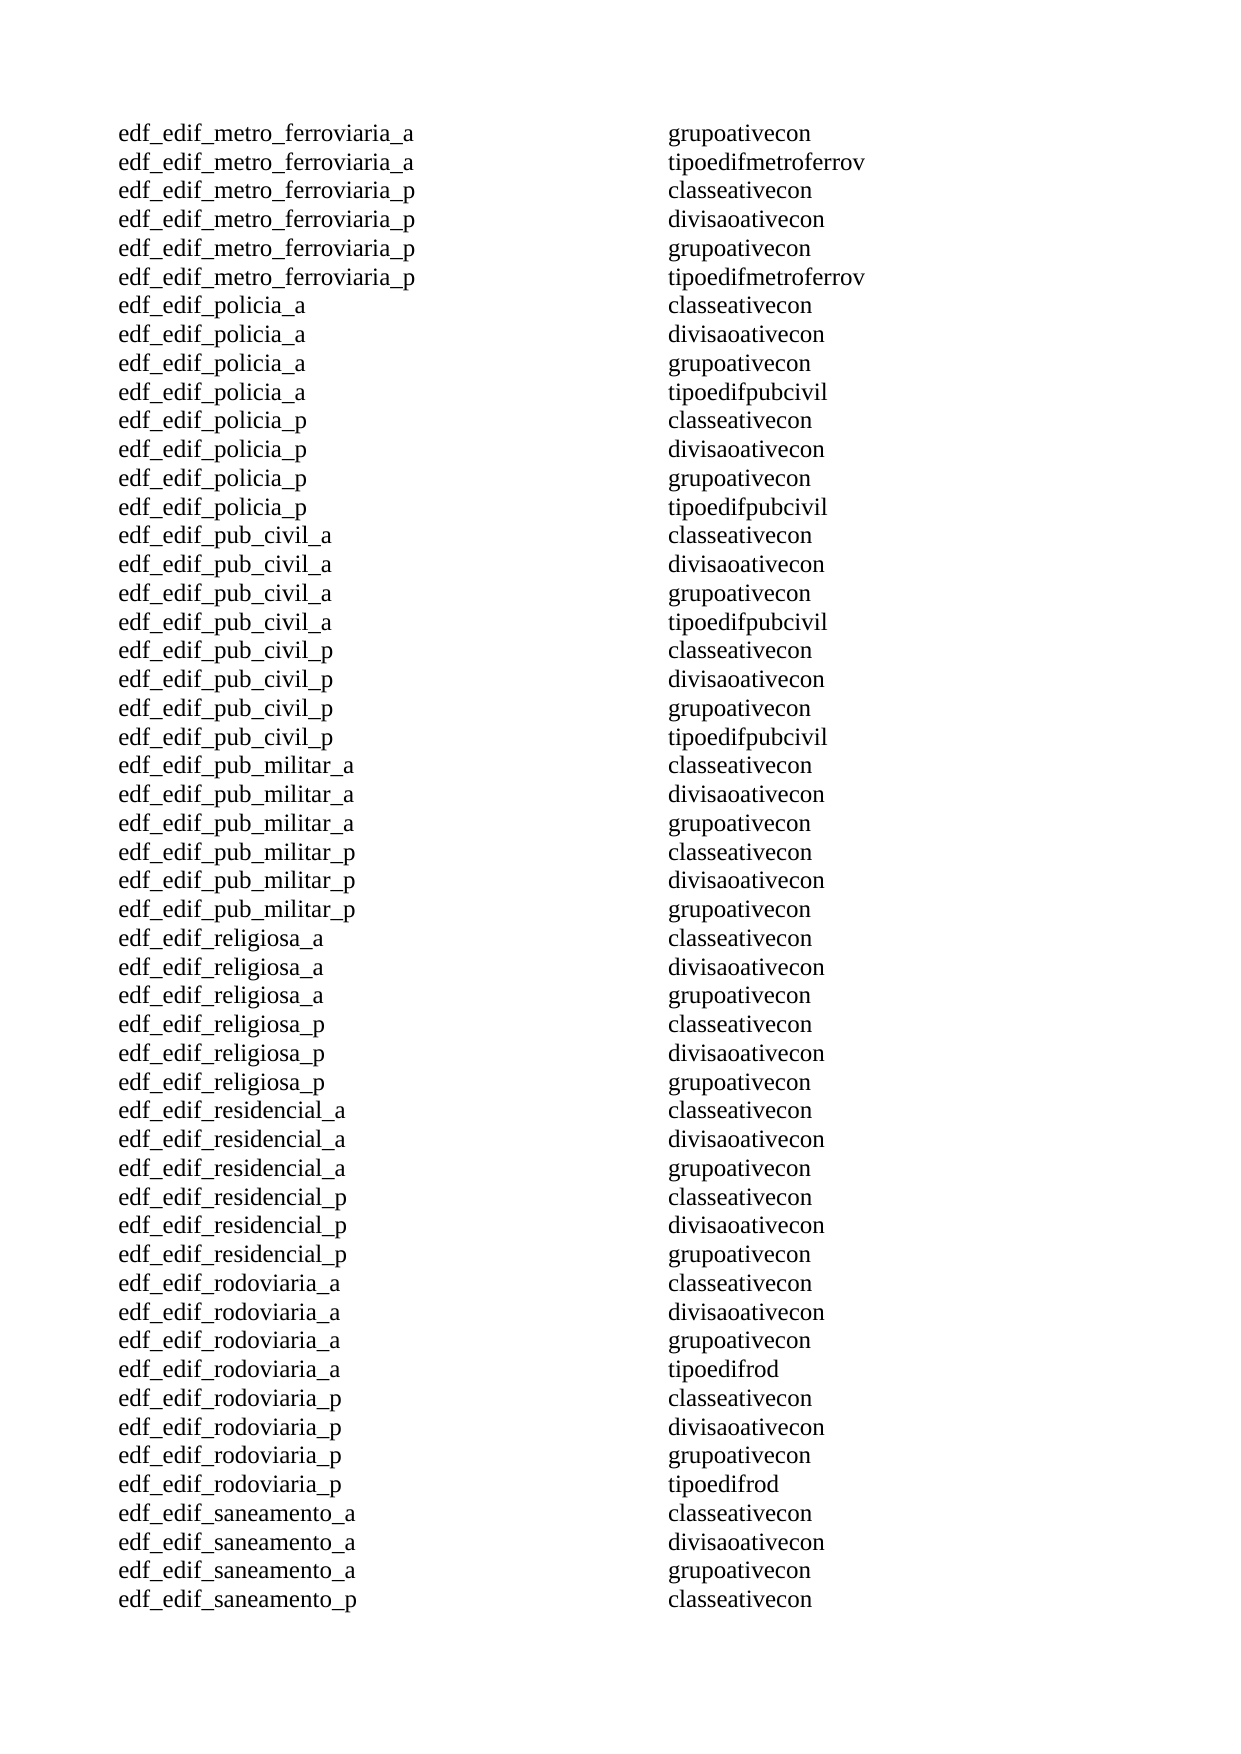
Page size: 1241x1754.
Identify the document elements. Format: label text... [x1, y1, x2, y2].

table_cell classeativecon [665, 1498, 1119, 1527]
table_cell edf_edif_policia_p [115, 492, 665, 521]
table_cell edf_edif_rodoviaria_p [115, 1412, 665, 1441]
table_cell edf_edif_pub_militar_p [115, 894, 665, 923]
table_cell classeativecon [665, 176, 1119, 204]
table_cell classeativecon [665, 751, 1119, 779]
table_cell classeativecon [665, 1383, 1119, 1412]
table_cell edf_edif_pub_civil_a [115, 607, 665, 636]
table_cell edf_edif_metro_ferroviaria_p [115, 176, 665, 204]
table_cell tipoedifpubcivil [665, 377, 1119, 406]
table_cell grupoativecon [665, 233, 1119, 262]
table_cell edf_edif_rodoviaria_p [115, 1441, 665, 1469]
table_cell divisaoativecon [665, 1211, 1119, 1239]
table_cell classeativecon [665, 1182, 1119, 1211]
table_cell edf_edif_saneamento_a [115, 1556, 665, 1584]
table_cell edf_edif_religiosa_a [115, 952, 665, 981]
table_cell classeativecon [665, 1009, 1119, 1038]
table_cell edf_edif_policia_p [115, 406, 665, 434]
table_cell edf_edif_religiosa_a [115, 981, 665, 1009]
table_cell edf_edif_religiosa_a [115, 923, 665, 952]
table_cell edf_edif_metro_ferroviaria_p [115, 233, 665, 262]
table_cell edf_edif_rodoviaria_p [115, 1469, 665, 1498]
table_cell tipoedifmetroferrov [665, 147, 1119, 176]
table_cell divisaoativecon [665, 549, 1119, 578]
table_cell grupoativecon [665, 463, 1119, 492]
table_cell classeativecon [665, 923, 1119, 952]
table_cell classeativecon [665, 1096, 1119, 1124]
table_cell tipoedifpubcivil [665, 722, 1119, 751]
table_cell edf_edif_residencial_a [115, 1096, 665, 1124]
table_cell edf_edif_residencial_a [115, 1124, 665, 1153]
table_cell edf_edif_pub_militar_p [115, 866, 665, 894]
table_cell edf_edif_policia_a [115, 319, 665, 348]
table_cell edf_edif_rodoviaria_a [115, 1268, 665, 1297]
table_cell classeativecon [665, 1584, 1119, 1613]
table_cell edf_edif_residencial_p [115, 1211, 665, 1239]
table_cell tipoedifpubcivil [665, 492, 1119, 521]
table_cell edf_edif_religiosa_p [115, 1009, 665, 1038]
table_cell edf_edif_metro_ferroviaria_a [115, 147, 665, 176]
table_cell edf_edif_rodoviaria_p [115, 1383, 665, 1412]
table_cell classeativecon [665, 406, 1119, 434]
table_cell edf_edif_residencial_p [115, 1182, 665, 1211]
table_cell edf_edif_pub_civil_a [115, 521, 665, 549]
table_cell grupoativecon [665, 981, 1119, 1009]
table_cell divisaoativecon [665, 1038, 1119, 1067]
table_cell grupoativecon [665, 1239, 1119, 1268]
table_cell edf_edif_policia_a [115, 377, 665, 406]
table_cell grupoativecon [665, 1153, 1119, 1182]
table_cell edf_edif_saneamento_a [115, 1498, 665, 1527]
table_cell divisaoativecon [665, 1412, 1119, 1441]
table_cell edf_edif_policia_p [115, 434, 665, 463]
table_cell grupoativecon [665, 578, 1119, 607]
table_cell grupoativecon [665, 348, 1119, 377]
table_cell edf_edif_policia_a [115, 291, 665, 319]
table_cell edf_edif_pub_militar_p [115, 837, 665, 866]
table_cell edf_edif_rodoviaria_a [115, 1354, 665, 1383]
table_cell grupoativecon [665, 894, 1119, 923]
table_cell classeativecon [665, 521, 1119, 549]
table_cell classeativecon [665, 636, 1119, 664]
table_cell edf_edif_residencial_a [115, 1153, 665, 1182]
table_cell divisaoativecon [665, 779, 1119, 808]
table_cell edf_edif_rodoviaria_a [115, 1297, 665, 1326]
table_cell divisaoativecon [665, 1124, 1119, 1153]
table_cell divisaoativecon [665, 1527, 1119, 1556]
table_cell grupoativecon [665, 693, 1119, 722]
table_cell tipoedifrod [665, 1469, 1119, 1498]
table_cell edf_edif_religiosa_p [115, 1038, 665, 1067]
table_cell edf_edif_pub_civil_p [115, 722, 665, 751]
table_cell edf_edif_metro_ferroviaria_p [115, 262, 665, 291]
table_cell grupoativecon [665, 1556, 1119, 1584]
table_cell divisaoativecon [665, 866, 1119, 894]
table_cell grupoativecon [665, 1067, 1119, 1096]
table_cell edf_edif_pub_civil_p [115, 664, 665, 693]
table_cell edf_edif_pub_civil_p [115, 693, 665, 722]
table_cell classeativecon [665, 837, 1119, 866]
table_cell divisaoativecon [665, 319, 1119, 348]
table_cell edf_edif_metro_ferroviaria_a [115, 118, 665, 147]
table_cell edf_edif_pub_civil_a [115, 549, 665, 578]
table_cell divisaoativecon [665, 664, 1119, 693]
table_cell tipoedifmetroferrov [665, 262, 1119, 291]
table_cell edf_edif_policia_p [115, 463, 665, 492]
table_cell edf_edif_pub_militar_a [115, 779, 665, 808]
table_cell grupoativecon [665, 1441, 1119, 1469]
table_cell grupoativecon [665, 808, 1119, 837]
table_cell edf_edif_pub_militar_a [115, 751, 665, 779]
table_cell classeativecon [665, 291, 1119, 319]
table_cell edf_edif_pub_militar_a [115, 808, 665, 837]
table_cell edf_edif_pub_civil_a [115, 578, 665, 607]
table_cell edf_edif_religiosa_p [115, 1067, 665, 1096]
table_cell edf_edif_pub_civil_p [115, 636, 665, 664]
table_cell tipoedifpubcivil [665, 607, 1119, 636]
table_cell edf_edif_residencial_p [115, 1239, 665, 1268]
table_cell edf_edif_rodoviaria_a [115, 1326, 665, 1354]
table_cell divisaoativecon [665, 1297, 1119, 1326]
table_cell edf_edif_saneamento_p [115, 1584, 665, 1613]
table_cell divisaoativecon [665, 204, 1119, 233]
table_cell grupoativecon [665, 118, 1119, 147]
table_cell edf_edif_metro_ferroviaria_p [115, 204, 665, 233]
table_cell grupoativecon [665, 1326, 1119, 1354]
table_cell tipoedifrod [665, 1354, 1119, 1383]
table_cell divisaoativecon [665, 434, 1119, 463]
table_cell edf_edif_policia_a [115, 348, 665, 377]
table_cell classeativecon [665, 1268, 1119, 1297]
table_cell divisaoativecon [665, 952, 1119, 981]
table_cell edf_edif_saneamento_a [115, 1527, 665, 1556]
